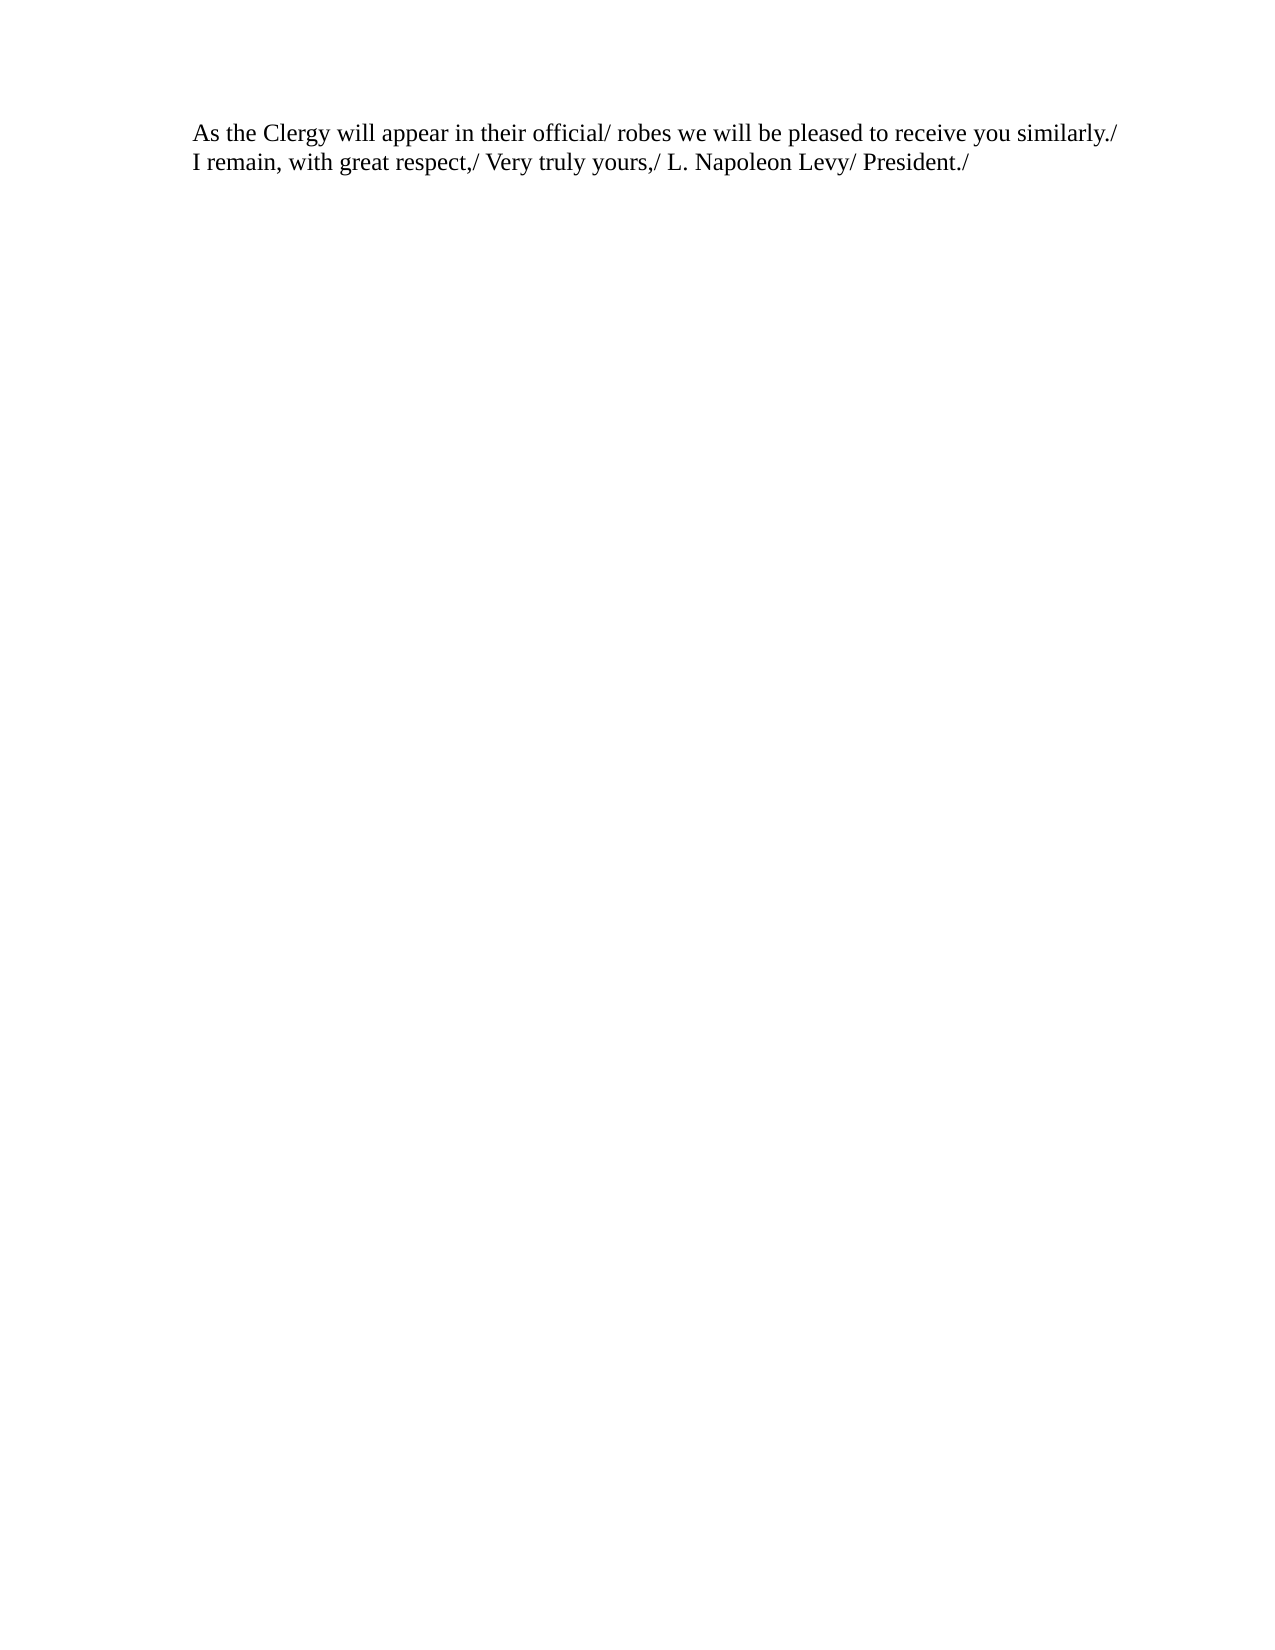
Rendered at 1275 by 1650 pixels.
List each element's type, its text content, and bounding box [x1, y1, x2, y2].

text As the Clergy will appear in their official/ robes we will be pleased to receive you similarly./ [118, 118, 1157, 147]
text I remain, with great respect,/ Very truly yours,/ L. Napoleon Levy/ President./ [118, 147, 1157, 176]
